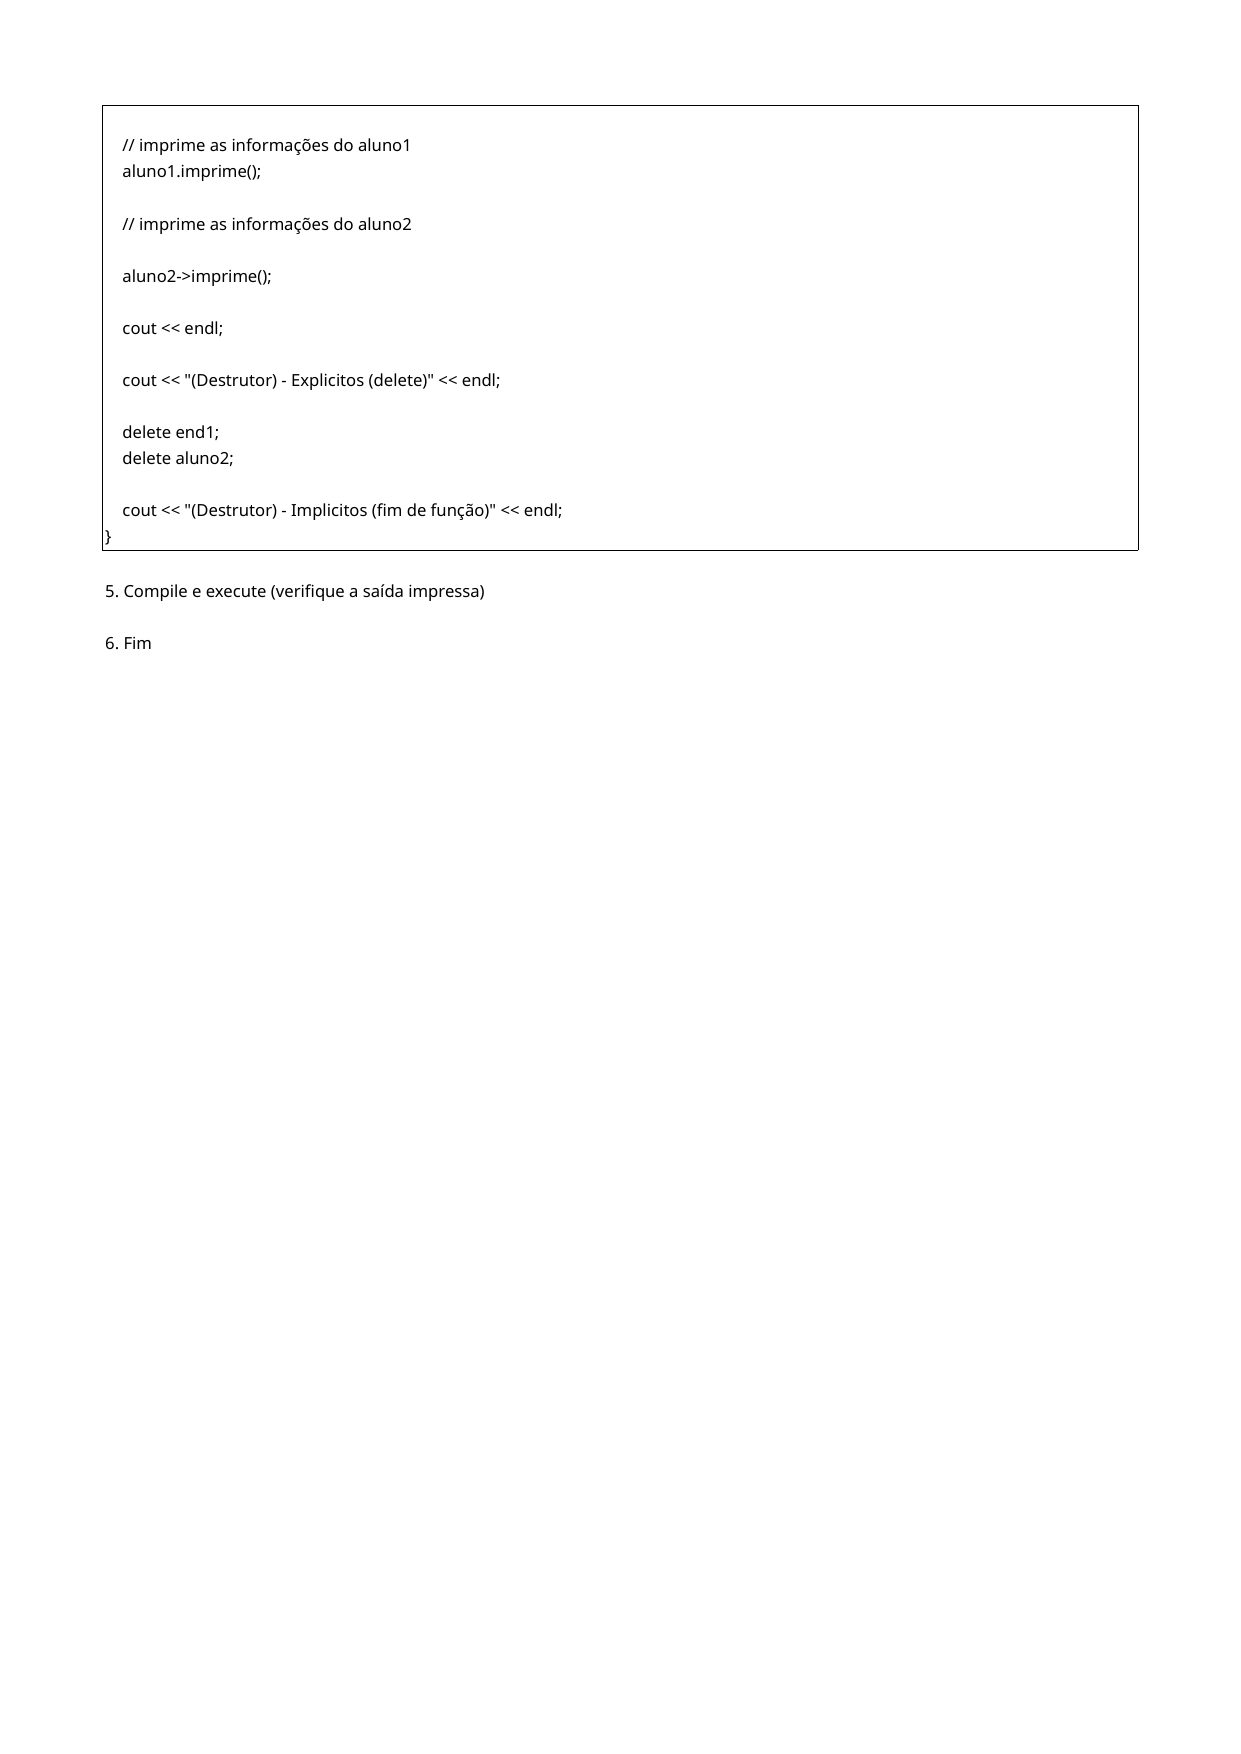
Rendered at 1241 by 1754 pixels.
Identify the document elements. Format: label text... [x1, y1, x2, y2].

text } [103, 522, 1138, 550]
text cout << "(Destrutor) - Implicitos (fim de função)" << endl; [103, 496, 1138, 521]
text delete aluno2; [103, 443, 1138, 469]
text // imprime as informações do aluno1 [103, 131, 1138, 157]
text cout << endl; [103, 313, 1138, 339]
text aluno1.imprime(); [103, 157, 1138, 183]
text cout << "(Destrutor) - Explicitos (delete)" << endl; [103, 365, 1138, 391]
text 6. Fim [105, 632, 1135, 654]
text delete end1; [103, 417, 1138, 443]
text // imprime as informações do aluno2 [103, 209, 1138, 235]
text aluno2->imprime(); [103, 261, 1138, 287]
text 5. Compile e execute (verifique a saída impressa) [105, 580, 1135, 602]
